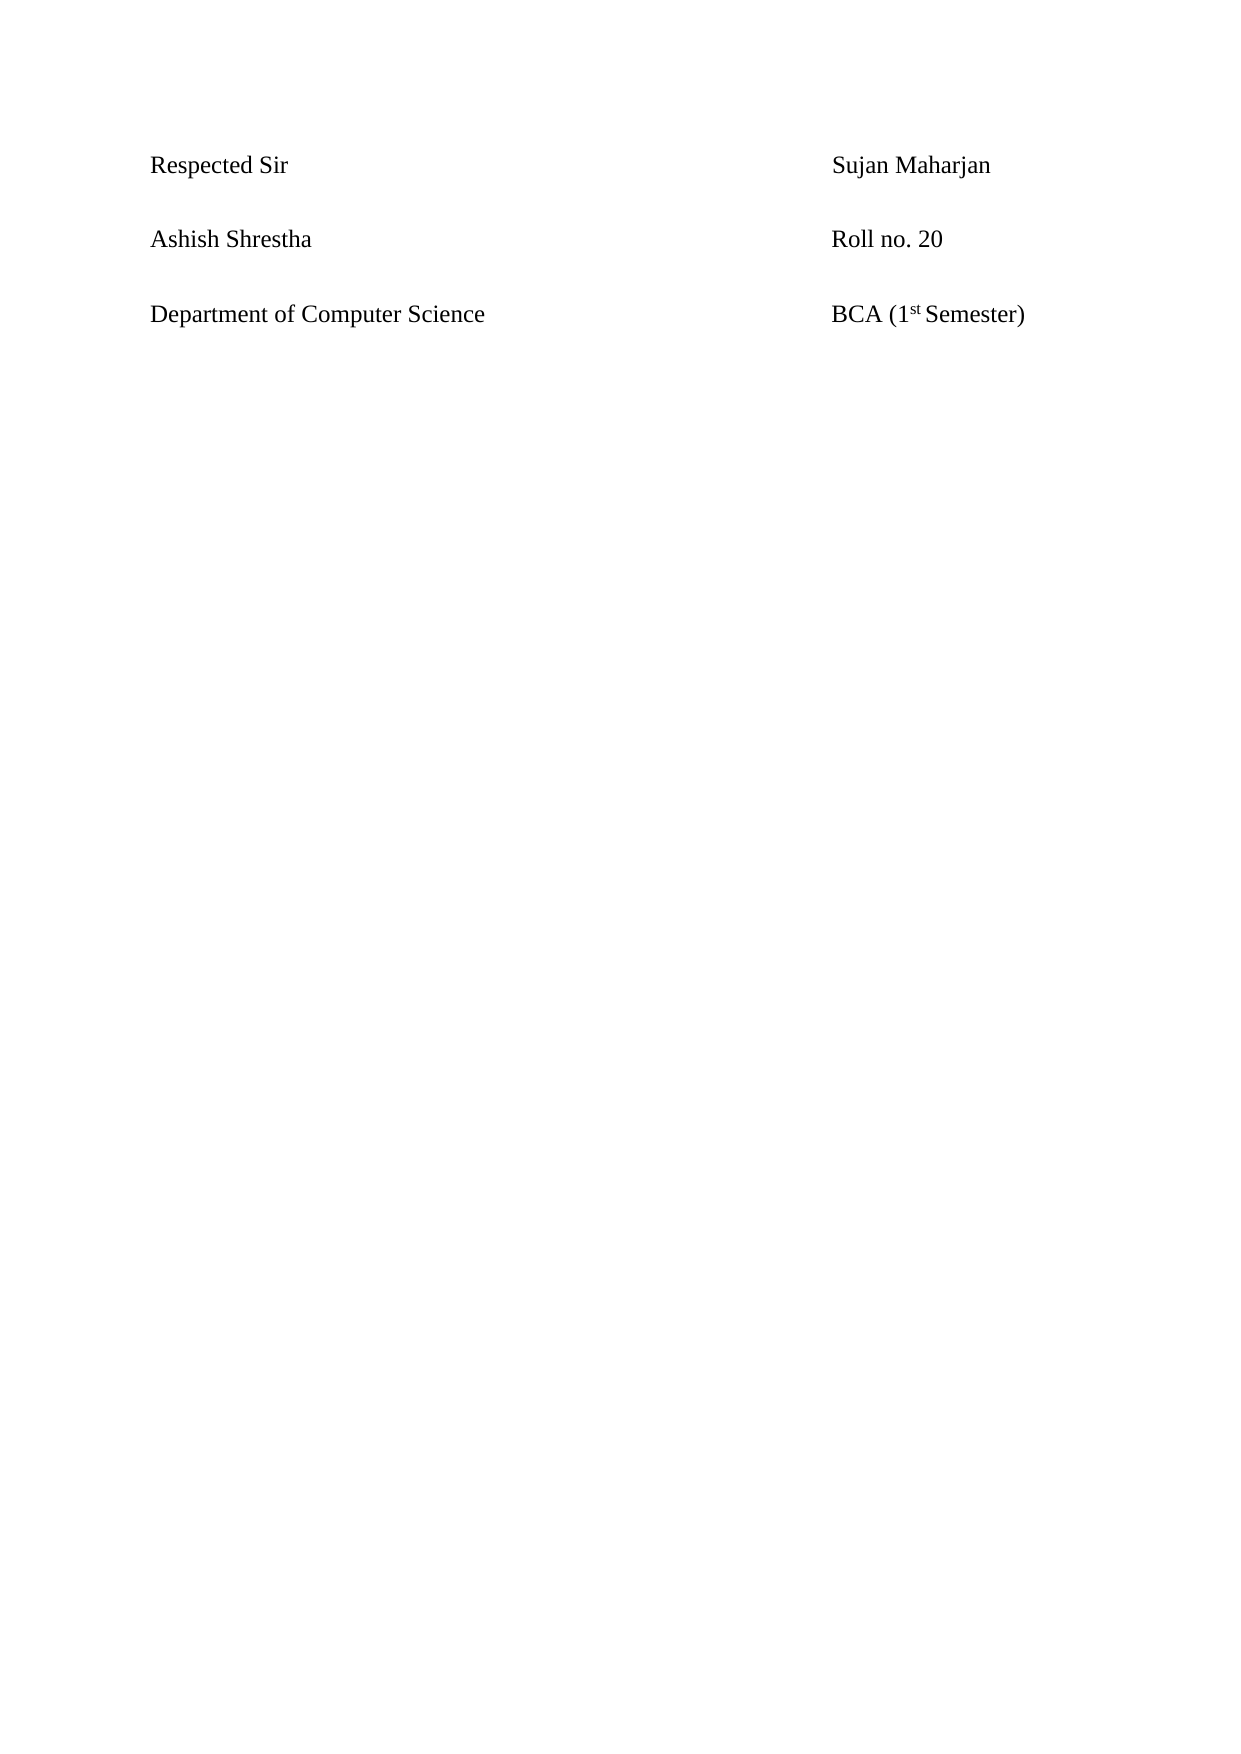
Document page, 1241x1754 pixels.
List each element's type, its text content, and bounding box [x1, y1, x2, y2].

text Respected Sir Sujan Maharjan [150, 150, 1090, 179]
text Department of Computer Science BCA (1st Semester) [150, 299, 1090, 328]
text Ashish Shrestha Roll no. 20 [150, 224, 1090, 253]
